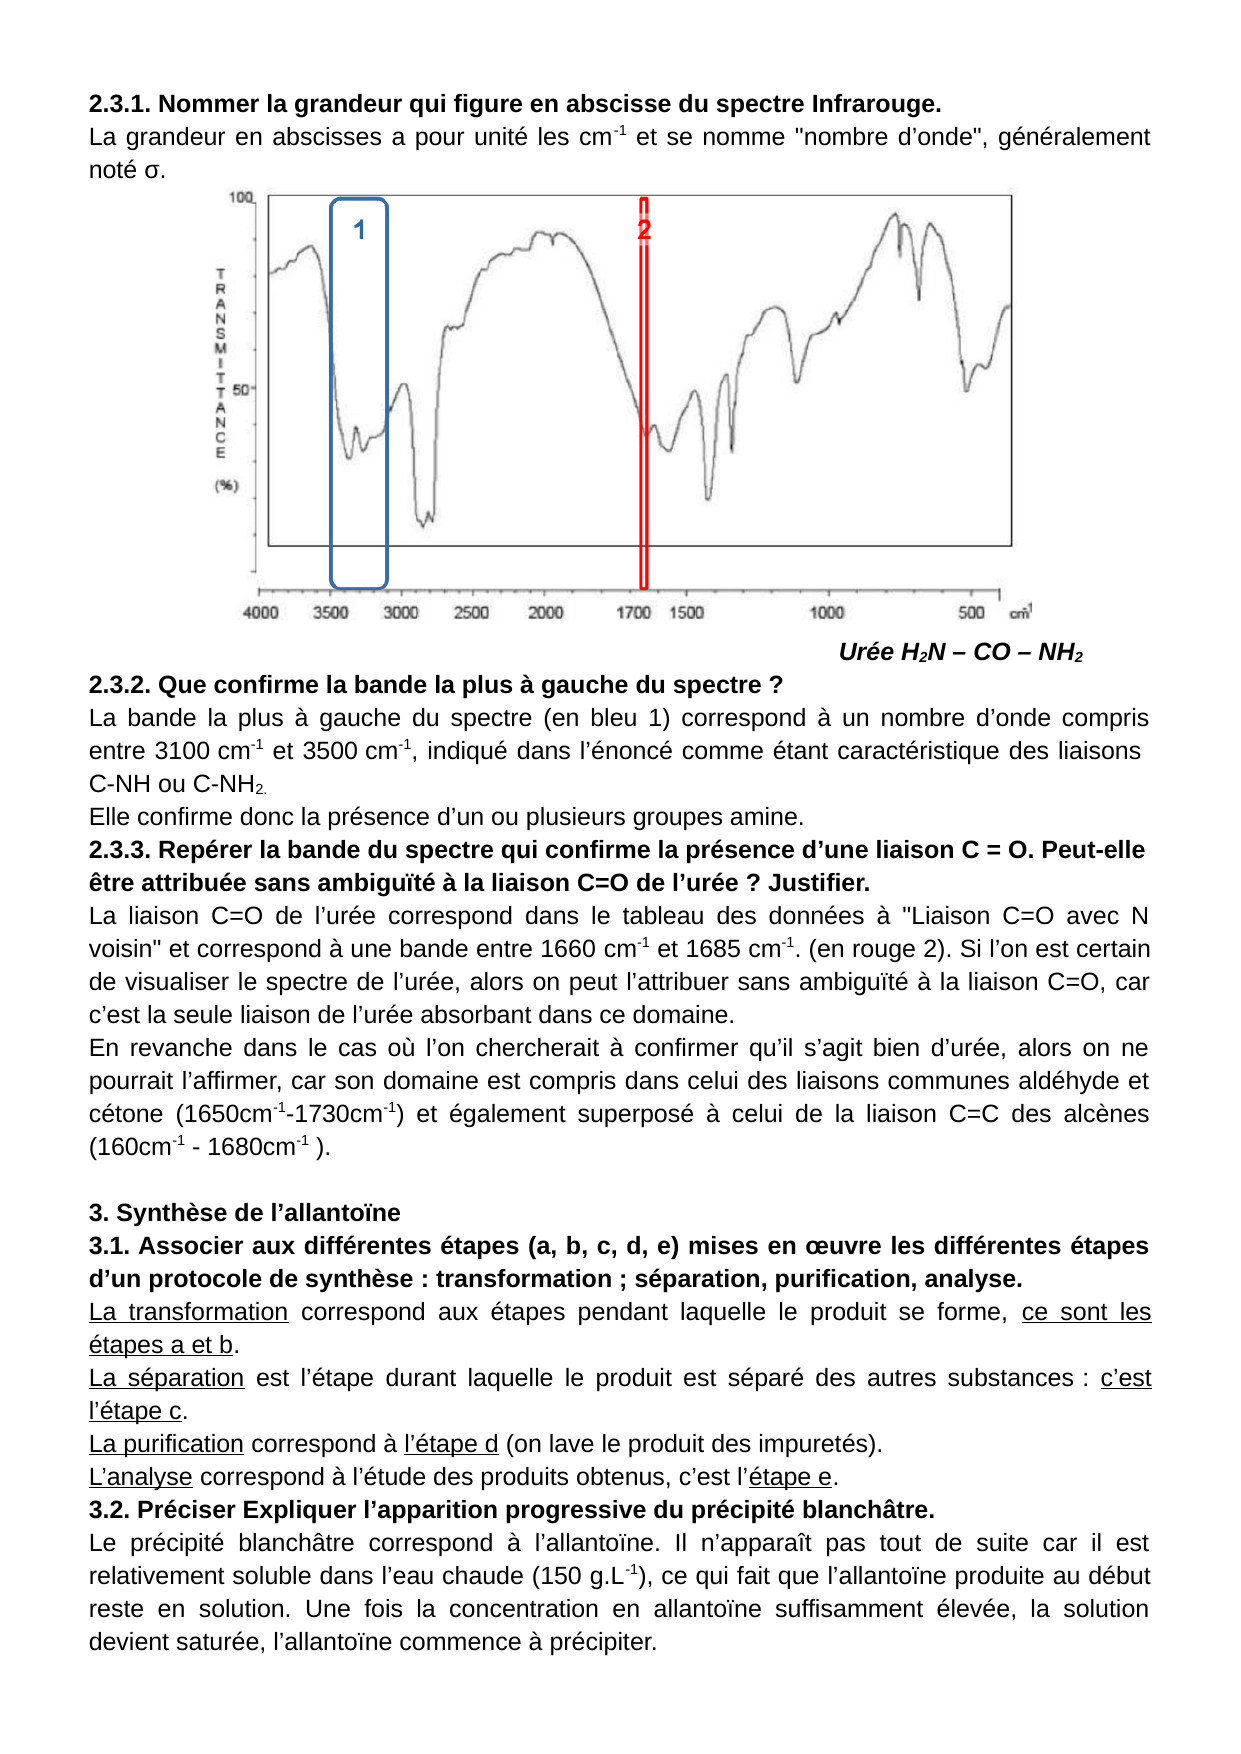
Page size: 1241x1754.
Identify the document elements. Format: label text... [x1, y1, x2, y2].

text Le précipité blanchâtre correspond à l’allantoïne. Il n’apparaît pas tout de suite car il est relativement soluble dans l’eau chaude (150 g.L-1), ce qui fait que l’allantoïne produite au début reste en solution. Une fois la concentration en allantoïne suffisamment élevée, la solution devient saturée, l’allantoïne commence à précipiter. [88, 1528, 1152, 1656]
text En revanche dans le cas où l’on chercherait à confirmer qu’il s’agit bien d’urée, alors on ne pourrait l’affirmer, car son domaine est compris dans celui des liaisons communes aldéhyde et cétone (1650cm-1-1730cm-1) et également superposé à celui de la liaison C=C des alcènes (160cm-1 - 1680cm-1 ). [88, 1033, 1152, 1161]
text L’analyse correspond à l’étude des produits obtenus, c’est l’étape e. [88, 1462, 1152, 1491]
text La transformation correspond aux étapes pendant laquelle le produit se forme, ce sont les étapes a et b. [88, 1297, 1152, 1359]
text Urée H2N – CO – NH2 [88, 188, 1152, 665]
text 2.3.2. Que confirme la bande la plus à gauche du spectre ? [88, 670, 1152, 698]
picture [208, 187, 1033, 629]
text 3.2. Préciser Expliquer l’apparition progressive du précipité blanchâtre. [88, 1495, 1152, 1524]
text 3. Synthèse de l’allantoïne [88, 1198, 1152, 1227]
text 2.3.3. Repérer la bande du spectre qui confirme la présence d’une liaison C = O. Peut-elle être attribuée sans ambiguïté à la liaison C=O de l’urée ? Justifier. [88, 835, 1152, 897]
text La séparation est l’étape durant laquelle le produit est séparé des autres substances : c’est l’étape c. [88, 1363, 1152, 1425]
text La grandeur en abscisses a pour unité les cm-1 et se nomme "nombre d’onde", généralement noté σ. [88, 122, 1152, 183]
text La liaison C=O de l’urée correspond dans le tableau des données à "Liaison C=O avec N voisin" et correspond à une bande entre 1660 cm-1 et 1685 cm-1. (en rouge 2). Si l’on est certain de visualiser le spectre de l’urée, alors on peut l’attribuer sans ambiguïté à la liaison C=O, car c’est la seule liaison de l’urée absorbant dans ce domaine. [88, 901, 1152, 1029]
text La bande la plus à gauche du spectre (en bleu 1) correspond à un nombre d’onde compris entre 3100 cm-1 et 3500 cm-1, indiqué dans l’énoncé comme étant caractéristique des liaisons C-NH ou C-NH2. [88, 703, 1152, 797]
text Elle confirme donc la présence d’un ou plusieurs groupes amine. [88, 802, 1152, 831]
text 3.1. Associer aux différentes étapes (a, b, c, d, e) mises en œuvre les différentes étapes d’un protocole de synthèse : transformation ; séparation, purification, analyse. [88, 1231, 1152, 1293]
text 2.3.1. Nommer la grandeur qui figure en abscisse du spectre Infrarouge. [88, 88, 1152, 117]
text La purification correspond à l’étape d (on lave le produit des impuretés). [88, 1429, 1152, 1458]
